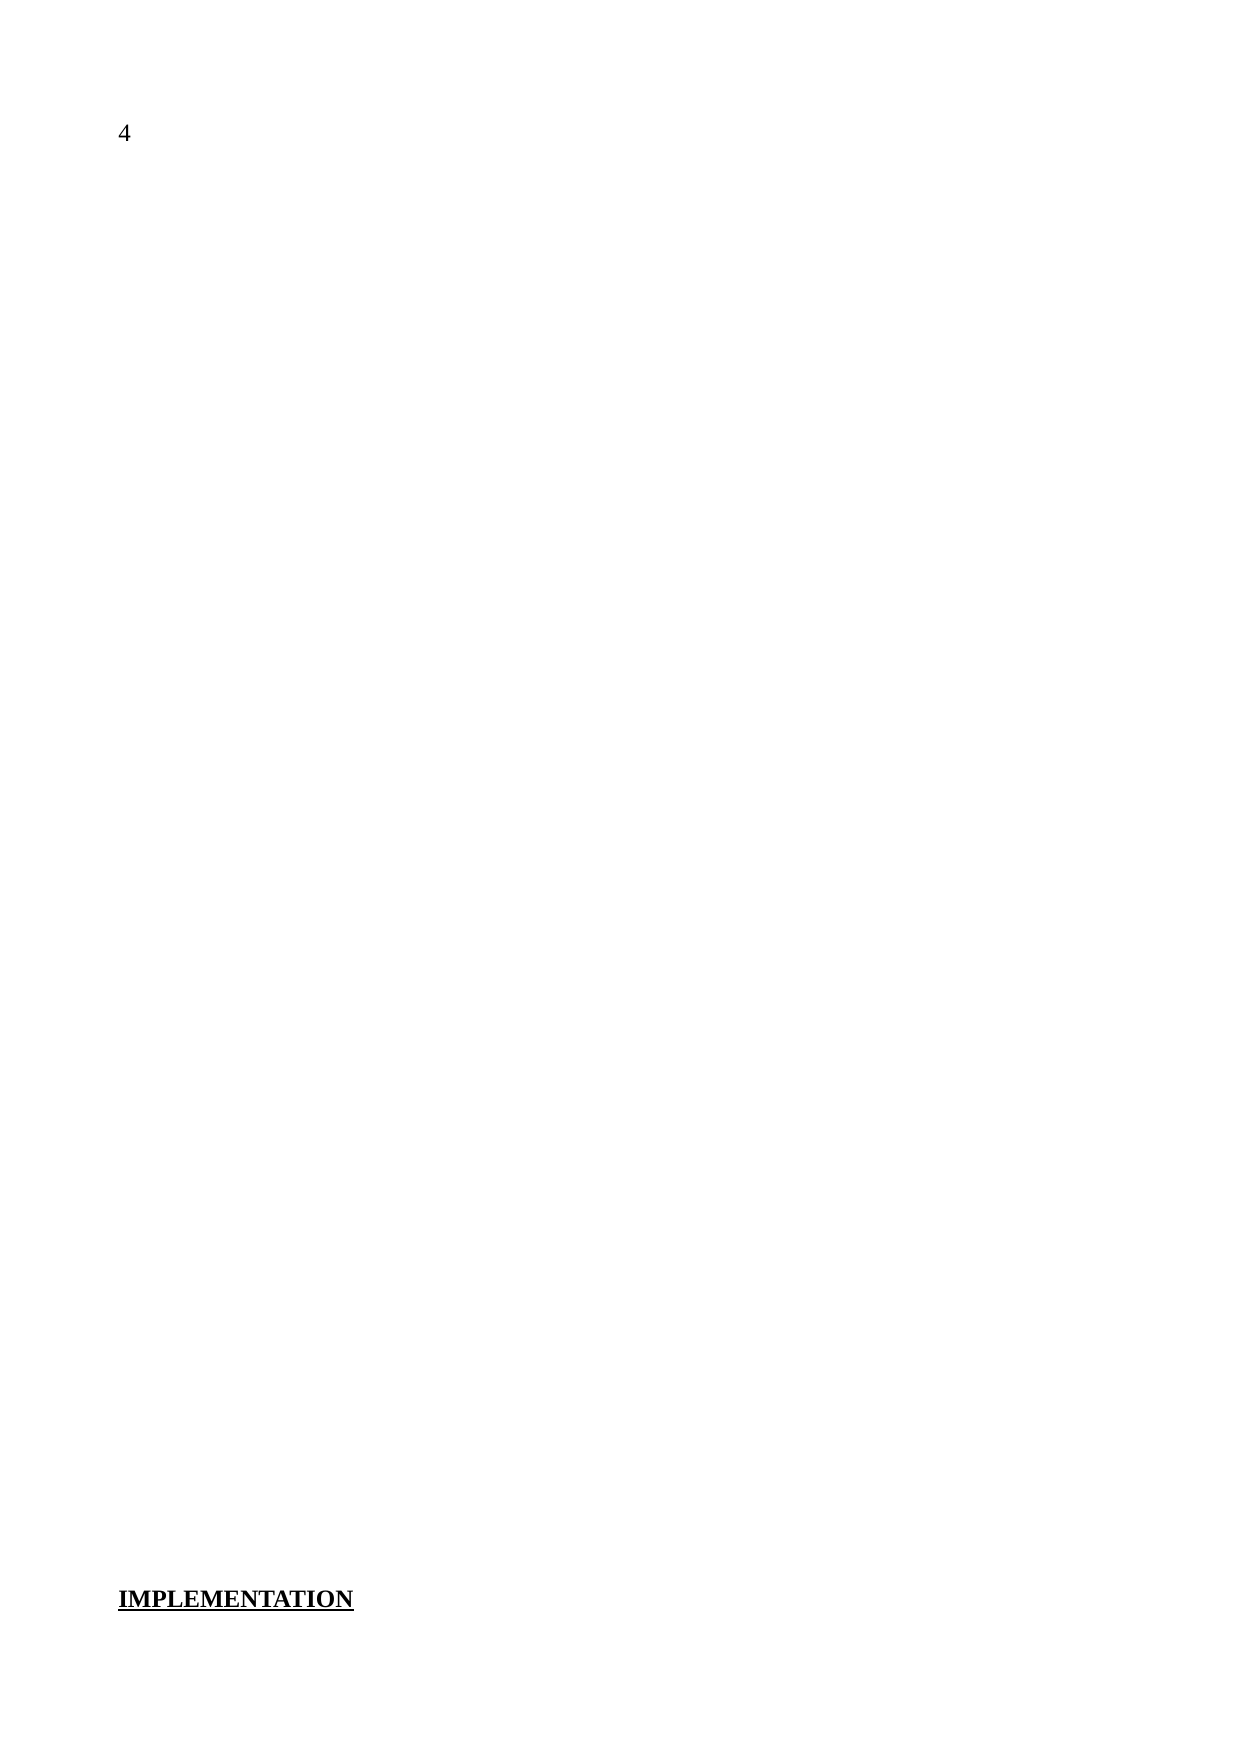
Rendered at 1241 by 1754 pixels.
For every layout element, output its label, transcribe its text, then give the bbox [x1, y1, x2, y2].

text IMPLEMENTATION [118, 1584, 1122, 1613]
text 4 [118, 118, 1122, 147]
